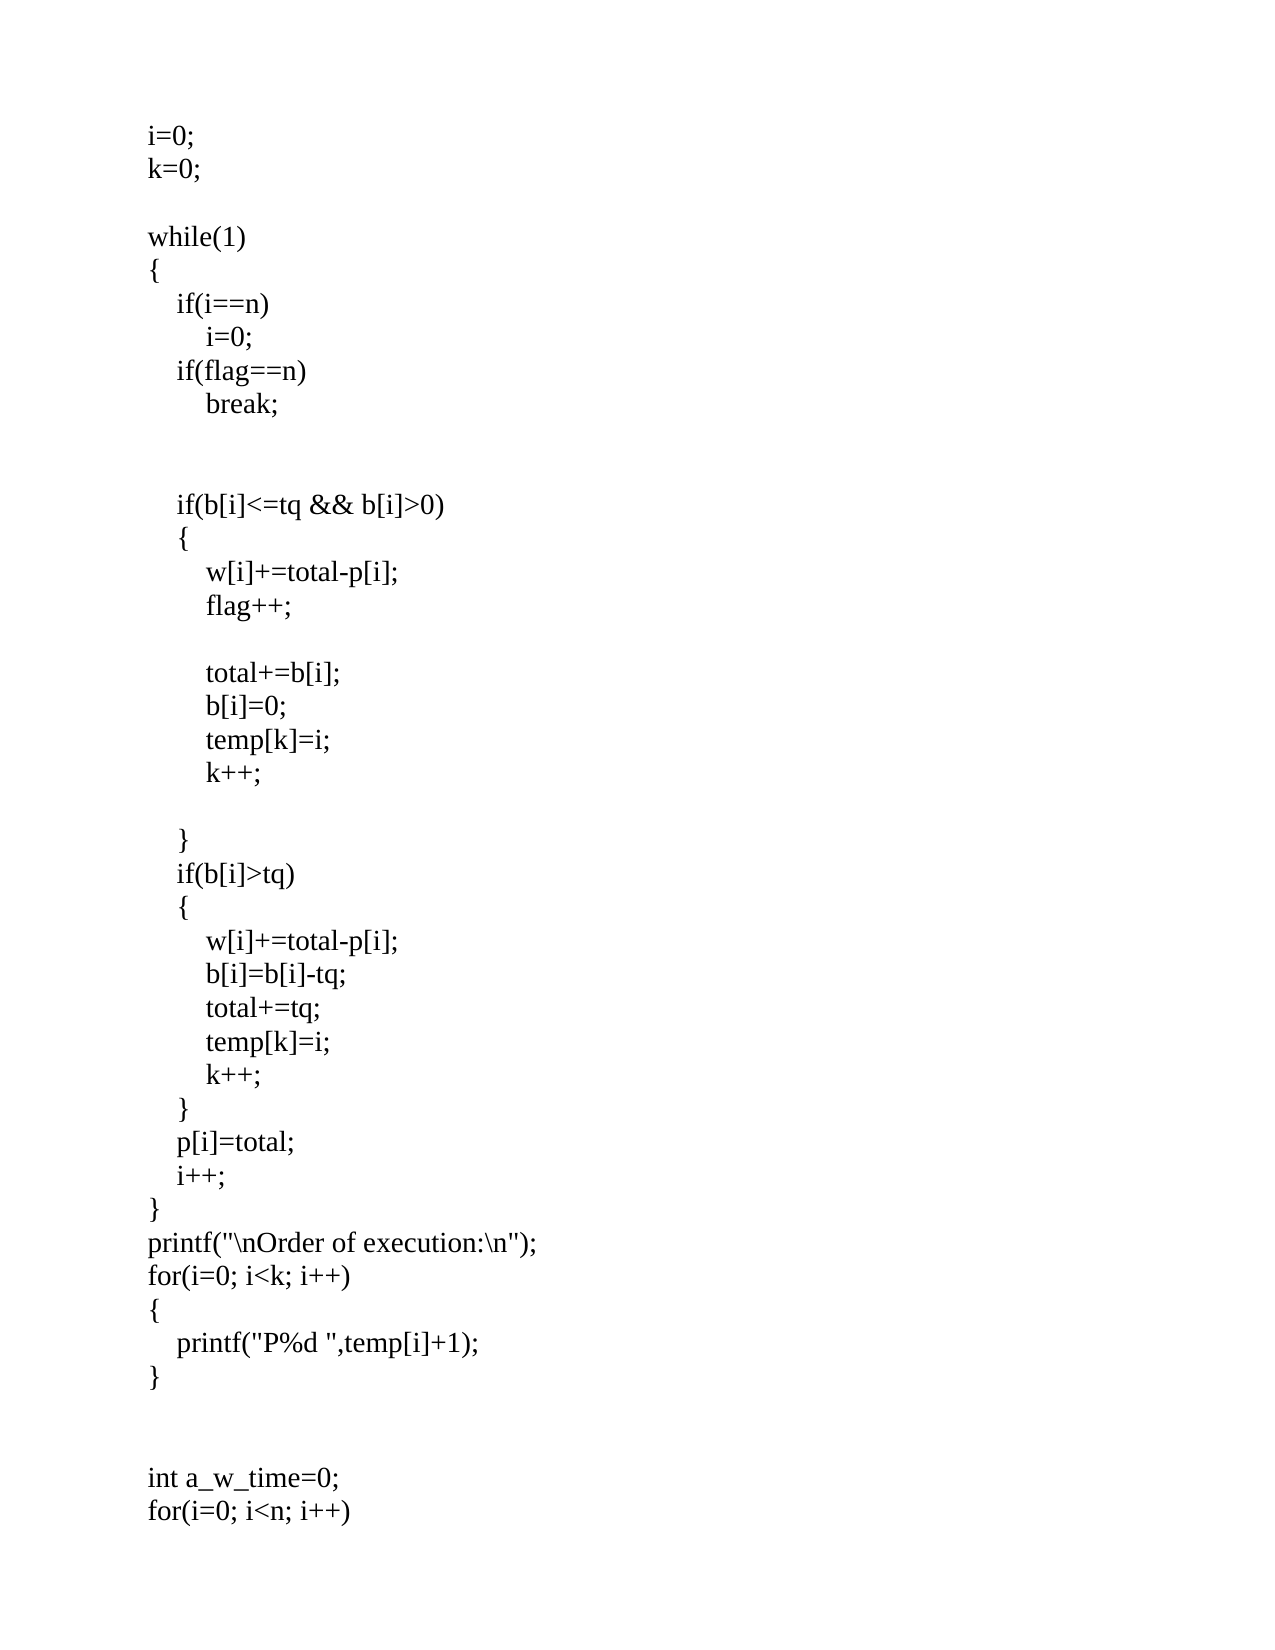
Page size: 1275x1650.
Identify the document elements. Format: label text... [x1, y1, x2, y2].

text p[i]=total; [118, 1124, 1157, 1158]
text k++; [118, 755, 1157, 789]
text for(i=0; i<k; i++) [118, 1258, 1157, 1292]
text k++; [118, 1057, 1157, 1091]
text break; [118, 386, 1157, 420]
text if(b[i]>tq) [118, 856, 1157, 889]
text { [118, 889, 1157, 923]
text k=0; [118, 152, 1157, 185]
text { [118, 252, 1157, 286]
text b[i]=0; [118, 688, 1157, 722]
text temp[k]=i; [118, 1024, 1157, 1057]
text i++; [118, 1158, 1157, 1191]
text { [118, 1292, 1157, 1326]
text i=0; [118, 118, 1157, 152]
text } [118, 1359, 1157, 1393]
text } [118, 822, 1157, 856]
text } [118, 1091, 1157, 1124]
text b[i]=b[i]-tq; [118, 957, 1157, 990]
text if(i==n) [118, 286, 1157, 319]
text for(i=0; i<n; i++) [118, 1493, 1157, 1527]
text while(1) [118, 219, 1157, 252]
text if(b[i]<=tq && b[i]>0) [118, 487, 1157, 521]
text i=0; [118, 319, 1157, 353]
text w[i]+=total-p[i]; [118, 923, 1157, 957]
text { [118, 521, 1157, 554]
text printf("P%d ",temp[i]+1); [118, 1326, 1157, 1359]
text total+=b[i]; [118, 655, 1157, 688]
text } [118, 1191, 1157, 1225]
text int a_w_time=0; [118, 1460, 1157, 1493]
text temp[k]=i; [118, 722, 1157, 755]
text printf("\nOrder of execution:\n"); [118, 1225, 1157, 1258]
text if(flag==n) [118, 353, 1157, 386]
text w[i]+=total-p[i]; [118, 554, 1157, 588]
text total+=tq; [118, 990, 1157, 1024]
text flag++; [118, 588, 1157, 621]
